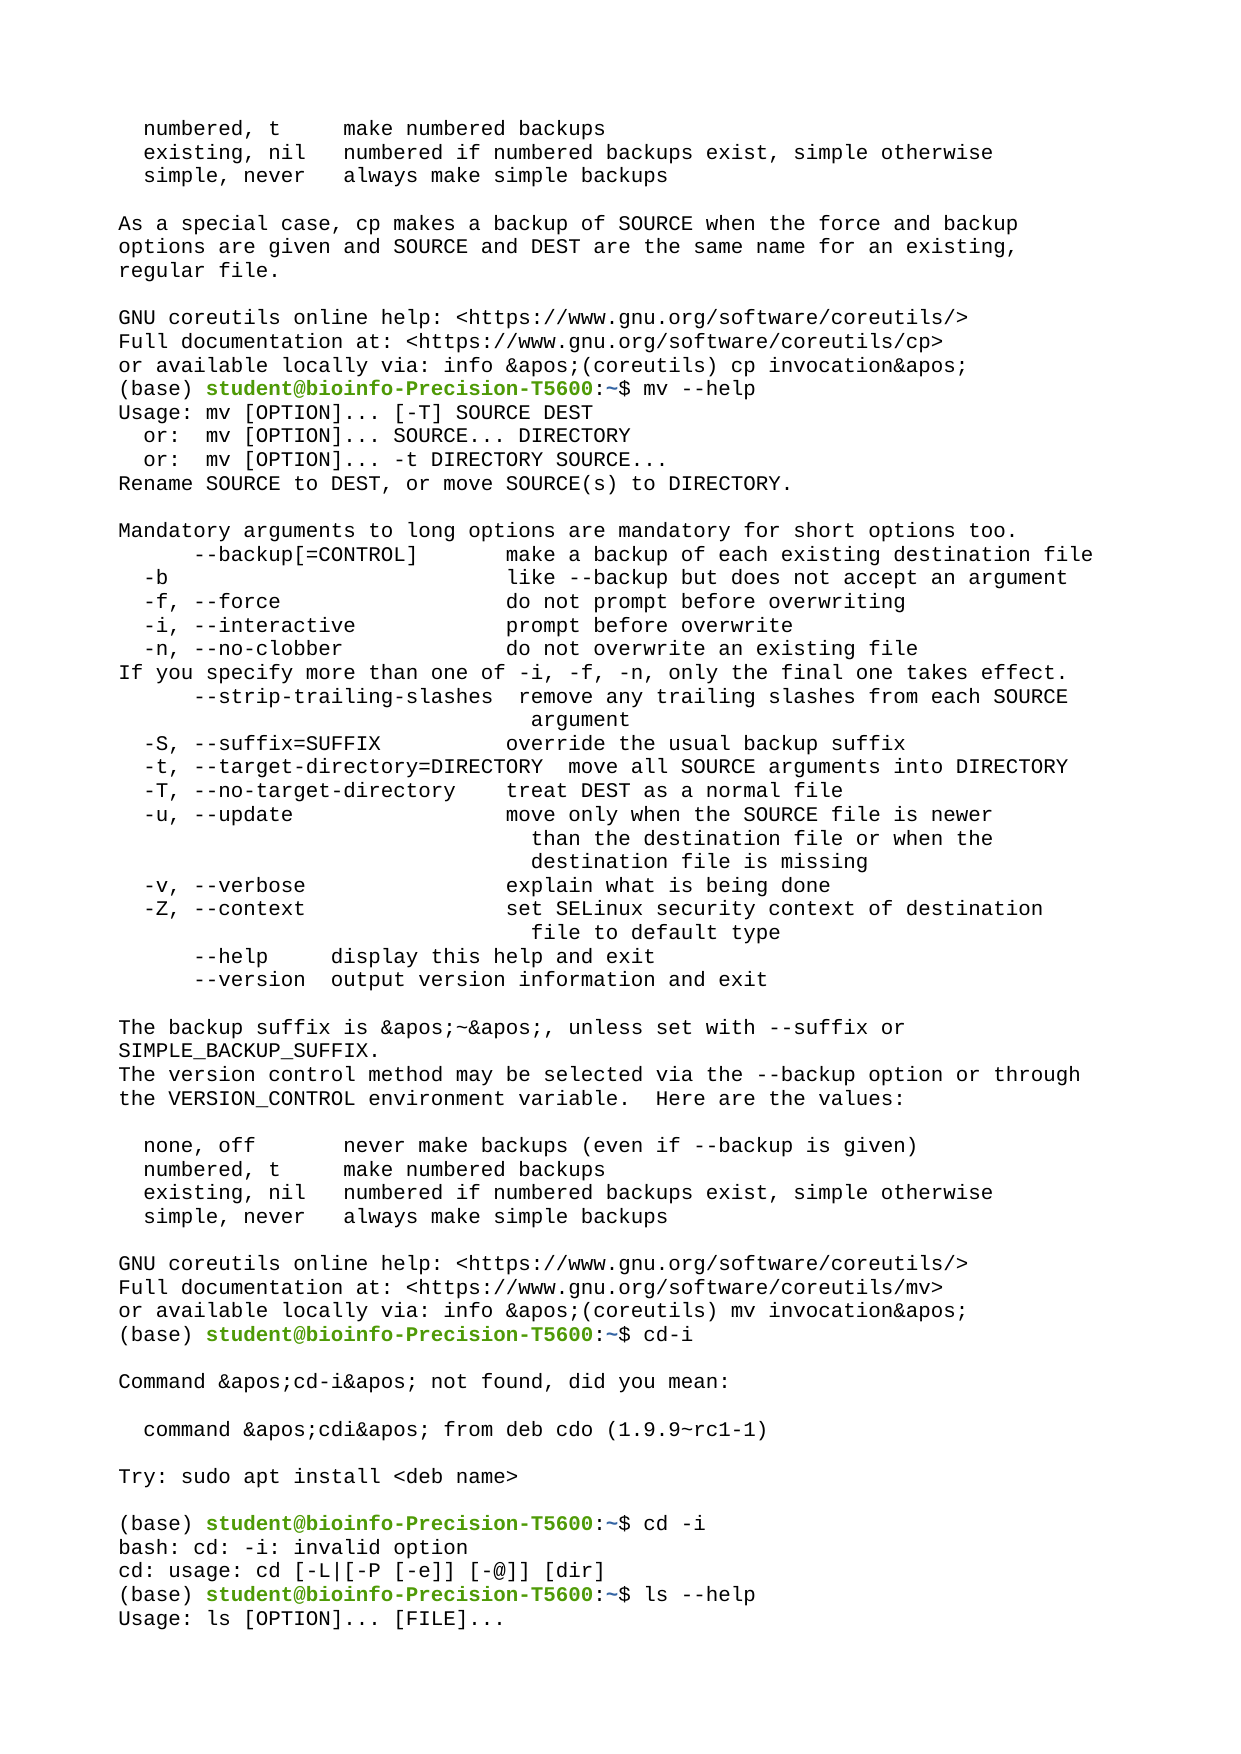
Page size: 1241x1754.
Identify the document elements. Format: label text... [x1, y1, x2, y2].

text --version output version information and exit [118, 969, 1122, 993]
text Rename SOURCE to DEST, or move SOURCE(s) to DIRECTORY. [118, 473, 1122, 496]
text -u, --update move only when the SOURCE file is newer [118, 804, 1122, 827]
text -v, --verbose explain what is being done [118, 875, 1122, 898]
text -T, --no-target-directory treat DEST as a normal file [118, 780, 1122, 804]
text (base) student@bioinfo-Precision-T5600:~$ cd -i [118, 1513, 1122, 1537]
text existing, nil numbered if numbered backups exist, simple otherwise [118, 1182, 1122, 1206]
text Usage: ls [OPTION]... [FILE]... [118, 1608, 1122, 1631]
text --strip-trailing-slashes remove any trailing slashes from each SOURCE [118, 686, 1122, 709]
text simple, never always make simple backups [118, 165, 1122, 189]
text or available locally via: info &apos;(coreutils) cp invocation&apos; [118, 354, 1122, 378]
text destination file is missing [118, 851, 1122, 875]
text GNU coreutils online help: <https://www.gnu.org/software/coreutils/> [118, 1253, 1122, 1277]
text (base) student@bioinfo-Precision-T5600:~$ ls --help [118, 1584, 1122, 1608]
text the VERSION_CONTROL environment variable. Here are the values: [118, 1088, 1122, 1111]
text Full documentation at: <https://www.gnu.org/software/coreutils/cp> [118, 331, 1122, 354]
text simple, never always make simple backups [118, 1206, 1122, 1229]
text regular file. [118, 260, 1122, 284]
text bash: cd: -i: invalid option [118, 1537, 1122, 1561]
text file to default type [118, 922, 1122, 946]
text or: mv [OPTION]... SOURCE... DIRECTORY [118, 426, 1122, 449]
text GNU coreutils online help: <https://www.gnu.org/software/coreutils/> [118, 307, 1122, 331]
text Try: sudo apt install <deb name> [118, 1466, 1122, 1489]
text argument [118, 709, 1122, 733]
text command &apos;cdi&apos; from deb cdo (1.9.9~rc1-1) [118, 1419, 1122, 1442]
text Usage: mv [OPTION]... [-T] SOURCE DEST [118, 402, 1122, 426]
text or available locally via: info &apos;(coreutils) mv invocation&apos; [118, 1300, 1122, 1324]
text --backup[=CONTROL] make a backup of each existing destination file [118, 544, 1122, 567]
text (base) student@bioinfo-Precision-T5600:~$ cd-i [118, 1324, 1122, 1348]
text -f, --force do not prompt before overwriting [118, 591, 1122, 615]
text -b like --backup but does not accept an argument [118, 567, 1122, 591]
text or: mv [OPTION]... -t DIRECTORY SOURCE... [118, 449, 1122, 473]
text The backup suffix is &apos;~&apos;, unless set with --suffix or SIMPLE_BACKUP_SUFFIX. [118, 1017, 1122, 1064]
text numbered, t make numbered backups [118, 118, 1122, 142]
text -t, --target-directory=DIRECTORY move all SOURCE arguments into DIRECTORY [118, 757, 1122, 780]
text As a special case, cp makes a backup of SOURCE when the force and backup [118, 213, 1122, 236]
text numbered, t make numbered backups [118, 1158, 1122, 1182]
text Mandatory arguments to long options are mandatory for short options too. [118, 520, 1122, 544]
text than the destination file or when the [118, 827, 1122, 851]
text cd: usage: cd [-L|[-P [-e]] [-@]] [dir] [118, 1561, 1122, 1584]
text none, off never make backups (even if --backup is given) [118, 1135, 1122, 1158]
text -n, --no-clobber do not overwrite an existing file [118, 638, 1122, 662]
text Full documentation at: <https://www.gnu.org/software/coreutils/mv> [118, 1277, 1122, 1300]
text (base) student@bioinfo-Precision-T5600:~$ mv --help [118, 378, 1122, 402]
text -Z, --context set SELinux security context of destination [118, 898, 1122, 922]
text -i, --interactive prompt before overwrite [118, 615, 1122, 638]
text existing, nil numbered if numbered backups exist, simple otherwise [118, 142, 1122, 165]
text Command &apos;cd-i&apos; not found, did you mean: [118, 1371, 1122, 1395]
text The version control method may be selected via the --backup option or through [118, 1064, 1122, 1088]
text options are given and SOURCE and DEST are the same name for an existing, [118, 236, 1122, 260]
text -S, --suffix=SUFFIX override the usual backup suffix [118, 733, 1122, 757]
text If you specify more than one of -i, -f, -n, only the final one takes effect. [118, 662, 1122, 686]
text --help display this help and exit [118, 946, 1122, 969]
